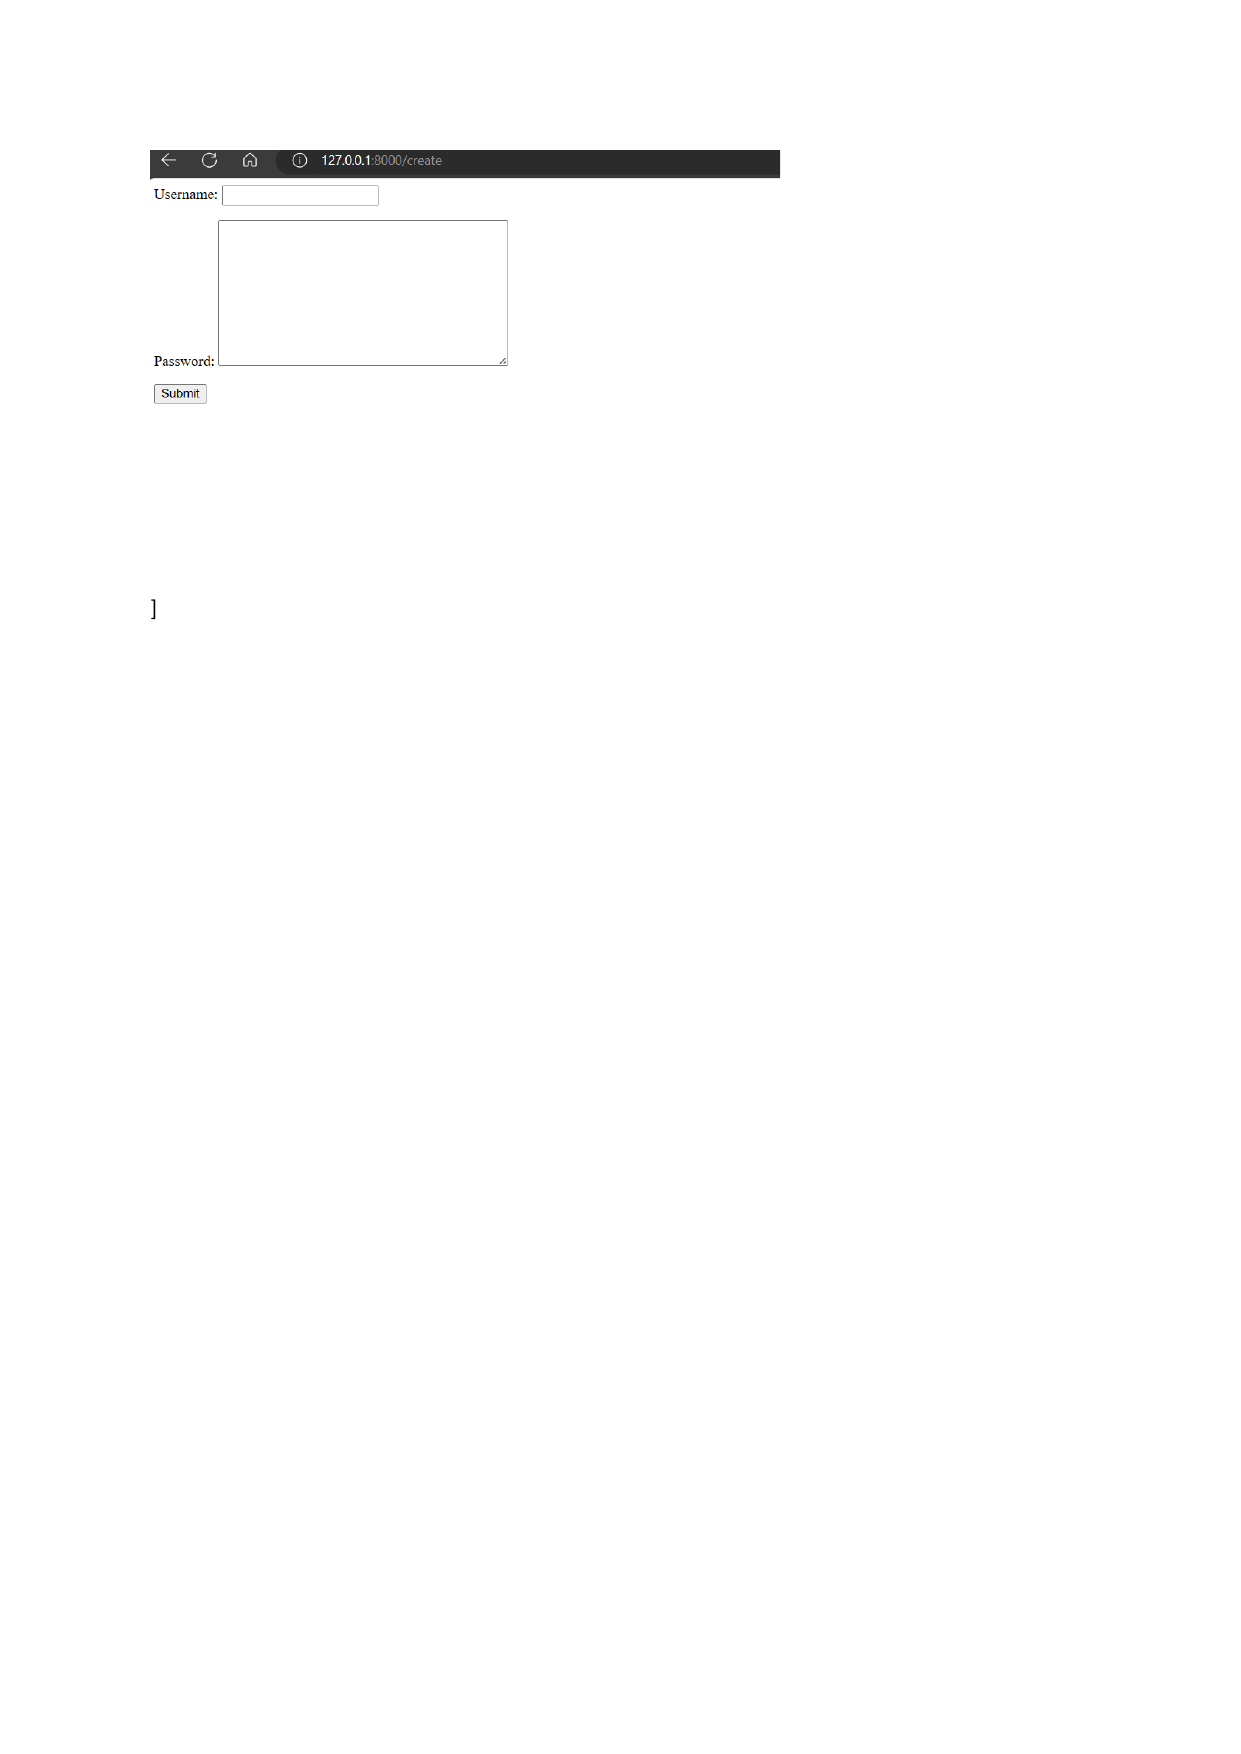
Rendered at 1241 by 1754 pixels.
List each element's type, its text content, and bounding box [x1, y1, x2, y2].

text ] [150, 594, 1090, 622]
picture [150, 150, 780, 528]
